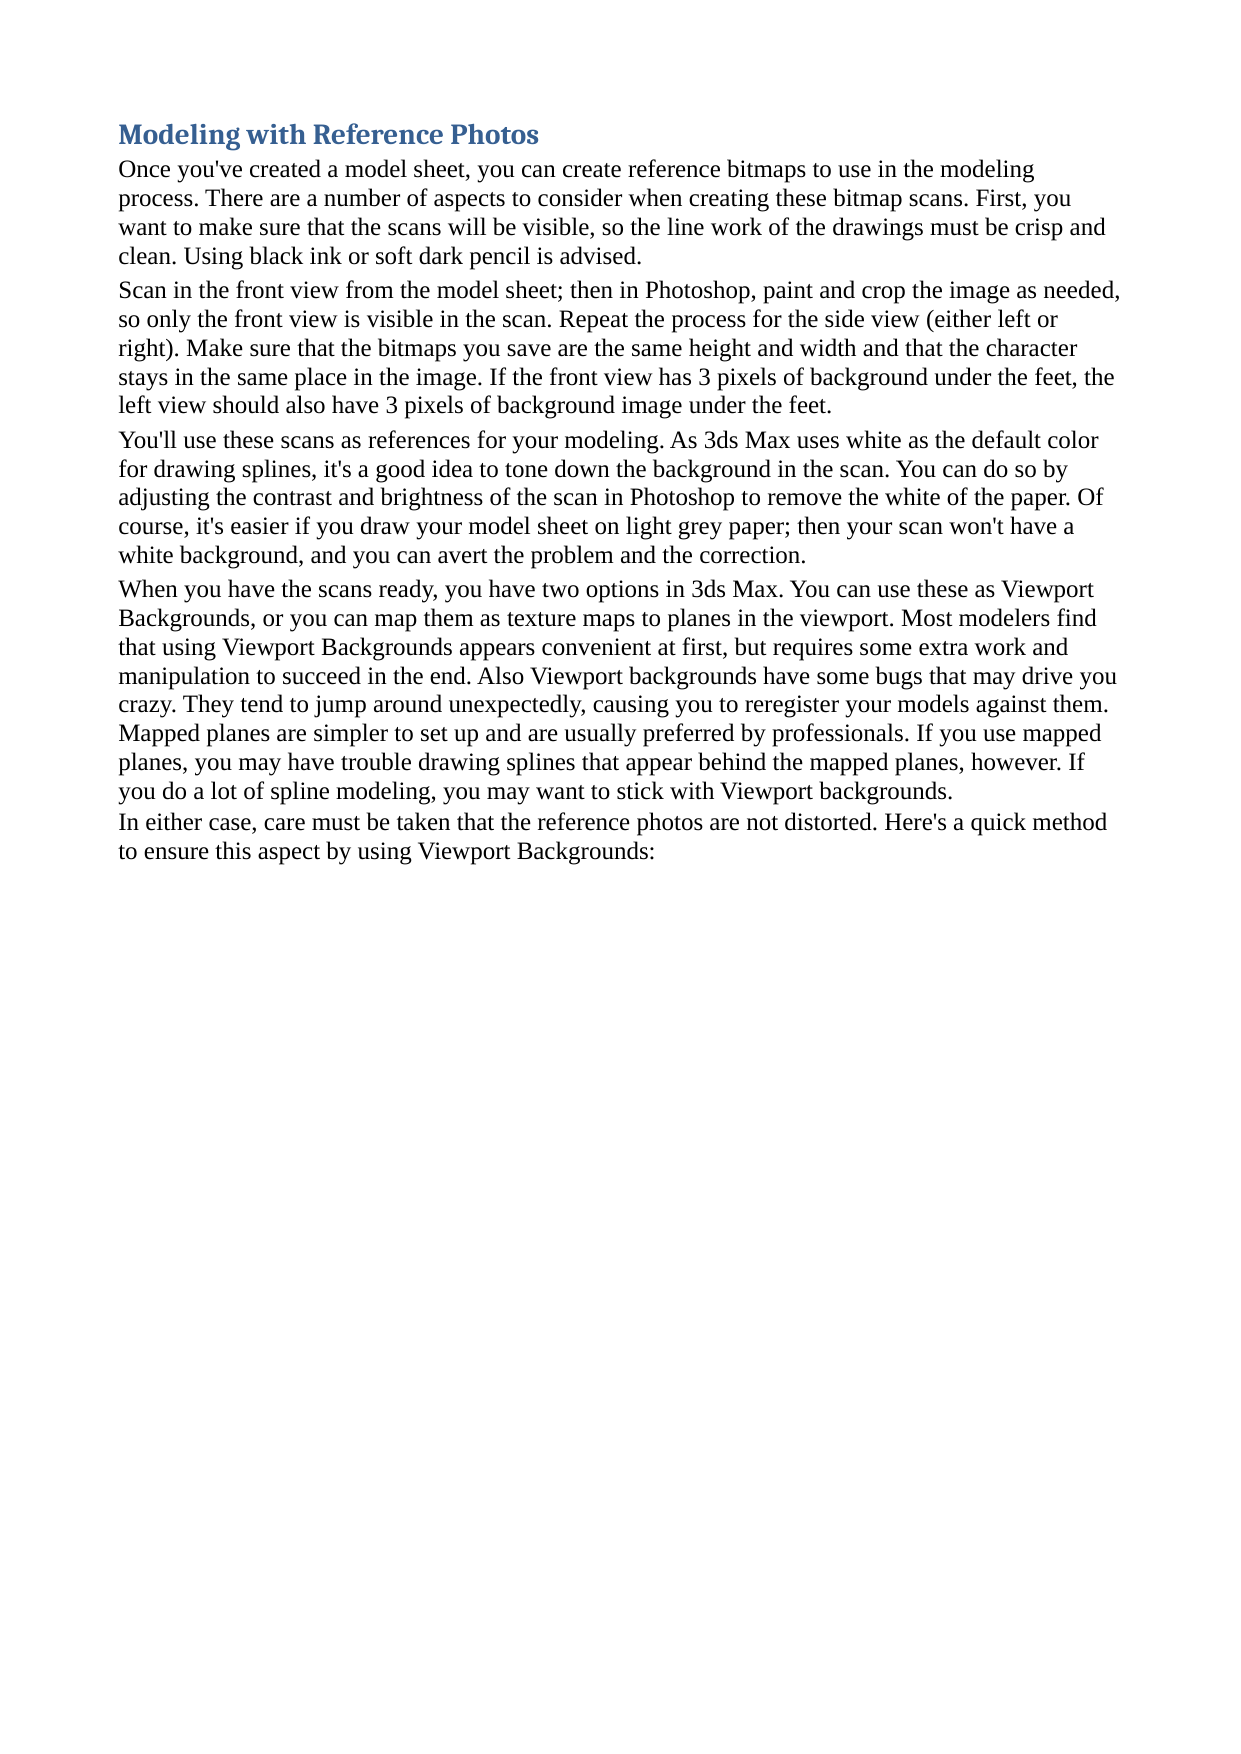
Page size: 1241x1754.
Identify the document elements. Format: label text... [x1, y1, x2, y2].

text Scan in the front view from the model sheet; then in Photoshop, paint and crop the image as needed, so only the front view is visible in the scan. Repeat the process for the side view (either left or right). Make sure that the bitmaps you save are the same height and width and that the character stays in the same place in the image. If the front view has 3 pixels of background under the feet, the left view should also have 3 pixels of background image under the feet. [118, 275, 1122, 419]
text When you have the scans ready, you have two options in 3ds Max. You can use these as Viewport Backgrounds, or you can map them as texture maps to planes in the viewport. Most modelers find that using Viewport Backgrounds appears convenient at first, but requires some extra work and manipulation to succeed in the end. Also Viewport backgrounds have some bugs that may drive you crazy. They tend to jump around unexpectedly, causing you to reregister your models against them. Mapped planes are simpler to set up and are usually preferred by professionals. If you use mapped planes, you may have trouble drawing splines that appear behind the mapped planes, however. If you do a lot of spline modeling, you may want to stick with Viewport backgrounds. [118, 574, 1122, 804]
text In either case, care must be taken that the reference photos are not distorted. Here's a quick method to ensure this aspect by using Viewport Backgrounds: [118, 807, 1122, 865]
subtitle Modeling with Reference Photos [118, 118, 1122, 152]
text You'll use these scans as references for your modeling. As 3ds Max uses white as the default color for drawing splines, it's a good idea to tone down the background in the scan. You can do so by adjusting the contrast and brightness of the scan in Photoshop to remove the white of the paper. Of course, it's easier if you draw your model sheet on light grey paper; then your scan won't have a white background, and you can avert the problem and the correction. [118, 425, 1122, 569]
text Once you've created a model sheet, you can create reference bitmaps to use in the modeling process. There are a number of aspects to consider when creating these bitmap scans. First, you want to make sure that the scans will be visible, so the line work of the drawings must be crisp and clean. Using black ink or soft dark pencil is advised. [118, 154, 1122, 269]
